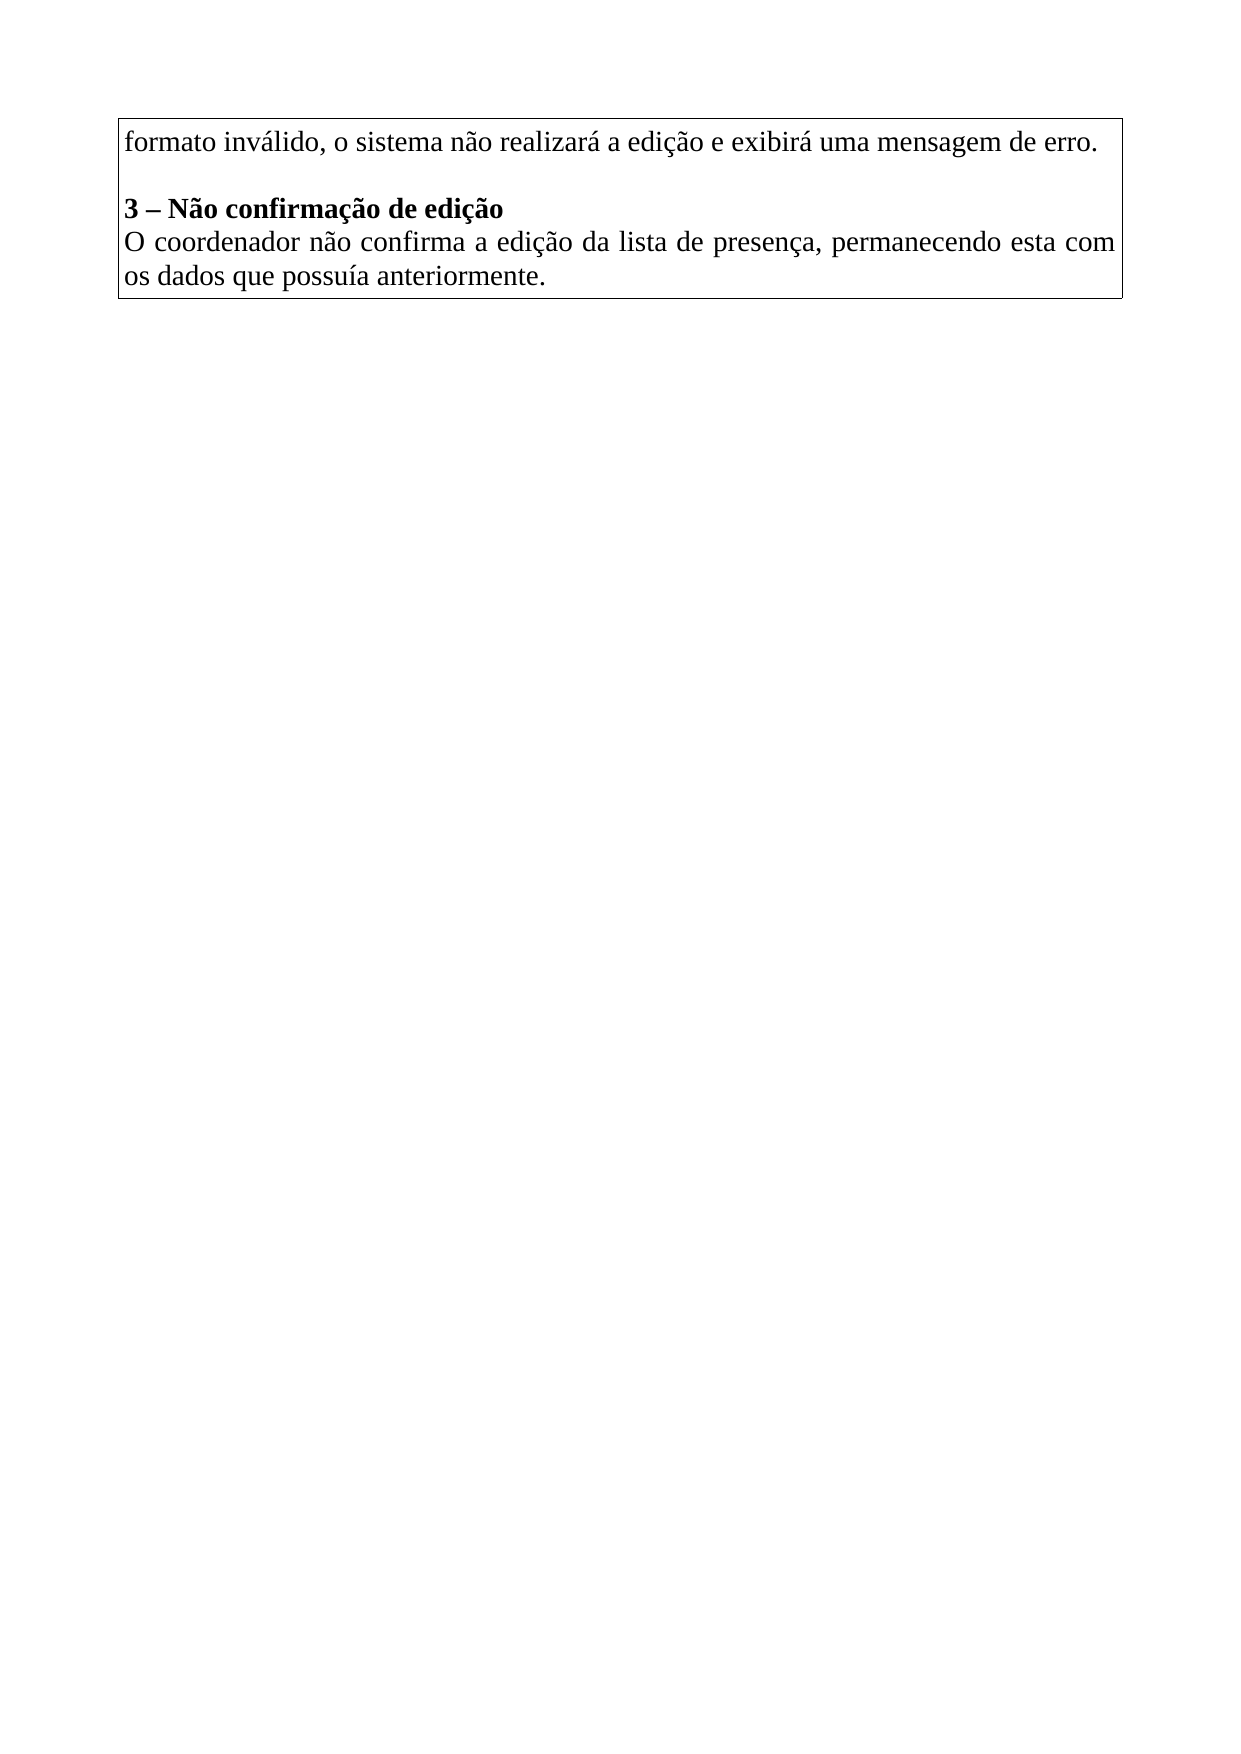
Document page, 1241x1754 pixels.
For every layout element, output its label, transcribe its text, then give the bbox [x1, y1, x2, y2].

table_cell formato inválido, o sistema não realizará a edição e exibirá uma mensagem de erro. 3 – Não confirmação de edição O coordenador não confirma a edição da lista de presença, permanecendo esta com os dados que possuía anteriormente. [119, 119, 1122, 297]
